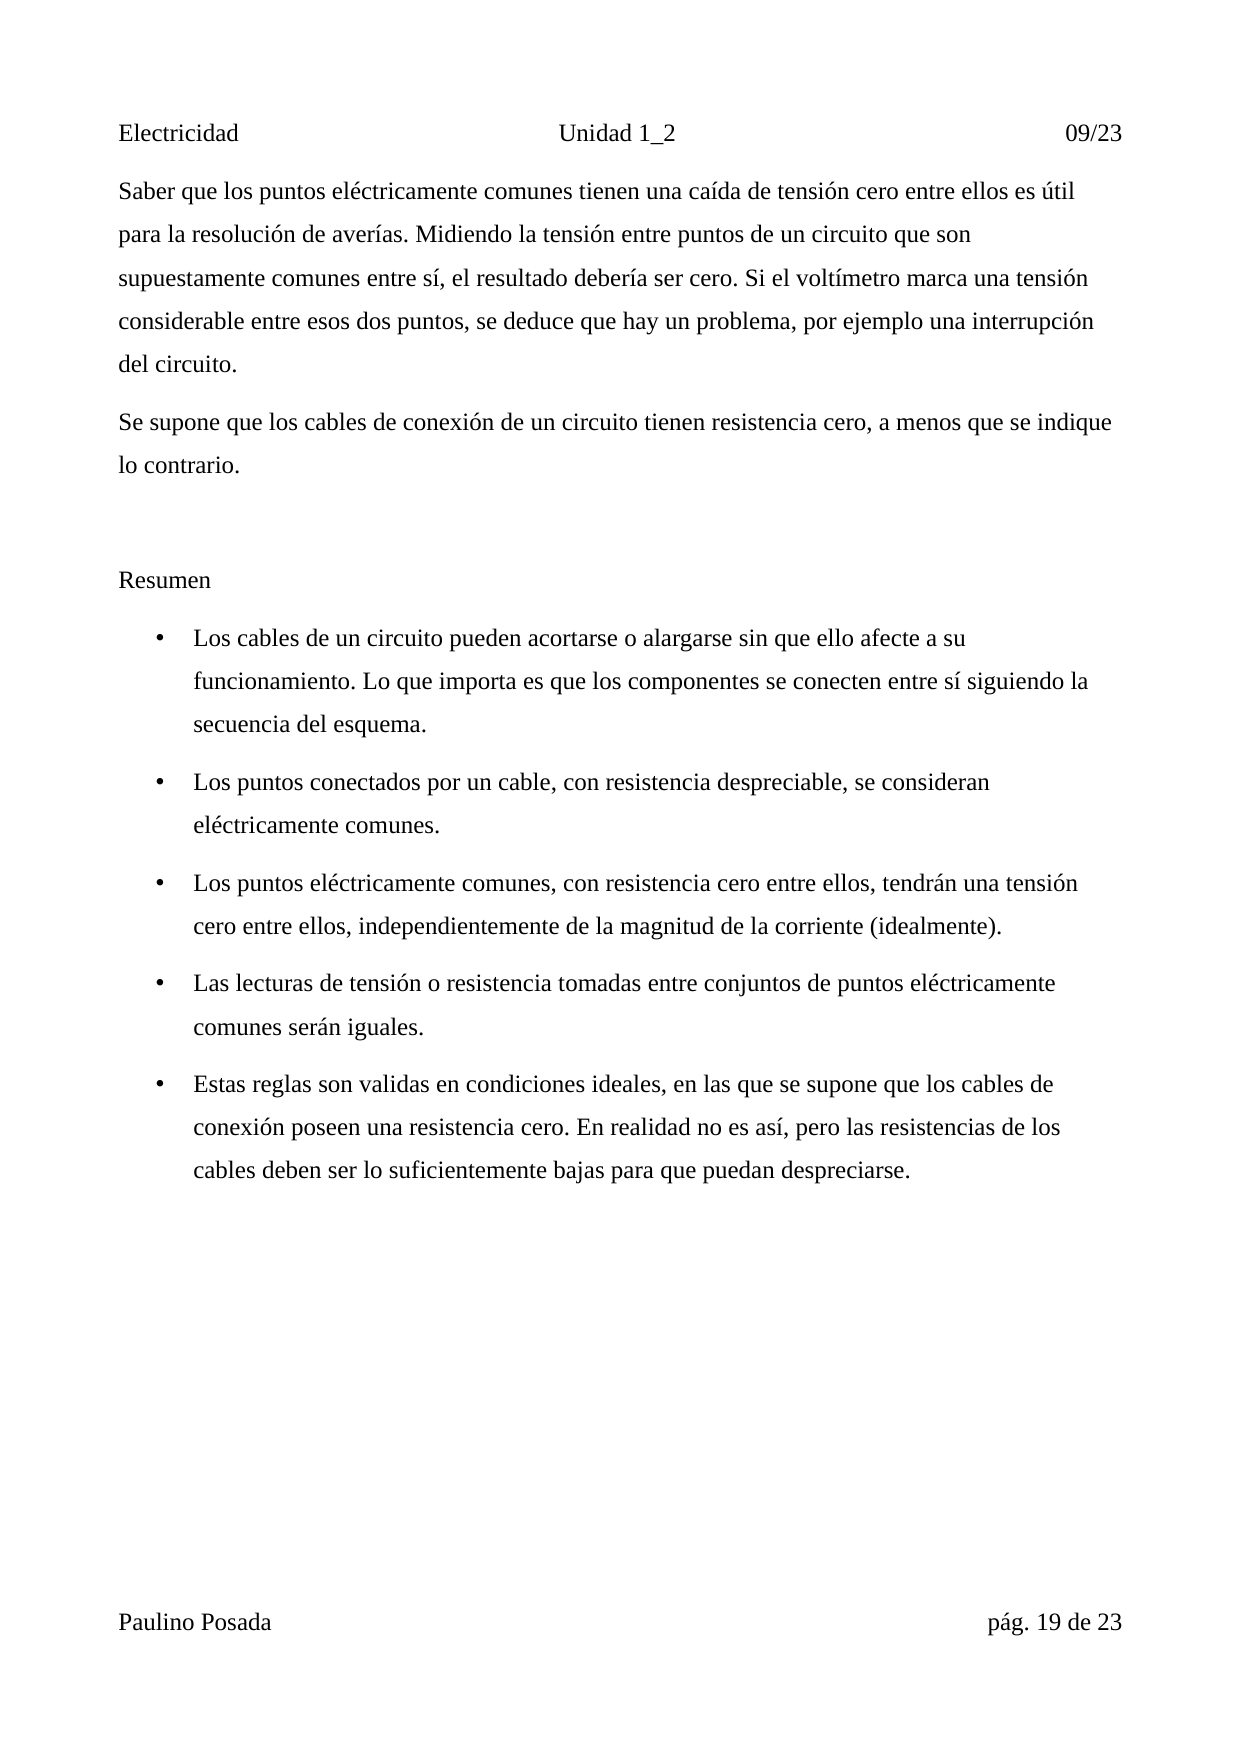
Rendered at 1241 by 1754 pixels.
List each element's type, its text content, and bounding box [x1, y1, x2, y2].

text Se supone que los cables de conexión de un circuito tienen resistencia cero, a menos que se indique lo contrario. [118, 407, 1122, 478]
text Saber que los puntos eléctricamente comunes tienen una caída de tensión cero entre ellos es útil para la resolución de averías. Midiendo la tensión entre puntos de un circuito que son supuestamente comunes entre sí, el resultado debería ser cero. Si el voltímetro marca una tensión considerable entre esos dos puntos, se deduce que hay un problema, por ejemplo una interrupción del circuito. [118, 176, 1122, 378]
list Las lecturas de tensión o resistencia tomadas entre conjuntos de puntos eléctricamente comunes serán iguales. [156, 968, 1122, 1040]
list Estas reglas son validas en condiciones ideales, en las que se supone que los cables de conexión poseen una resistencia cero. En realidad no es así, pero las resistencias de los cables deben ser lo suficientemente bajas para que puedan despreciarse. [156, 1069, 1122, 1184]
list Los puntos conectados por un cable, con resistencia despreciable, se consideran eléctricamente comunes. [156, 767, 1122, 839]
list Los puntos eléctricamente comunes, con resistencia cero entre ellos, tendrán una tensión cero entre ellos, independientemente de la magnitud de la corriente (idealmente). [156, 868, 1122, 939]
list Los cables de un circuito pueden acortarse o alargarse sin que ello afecte a su funcionamiento. Lo que importa es que los componentes se conecten entre sí siguiendo la secuencia del esquema. [156, 623, 1122, 738]
text Resumen [118, 565, 1122, 594]
